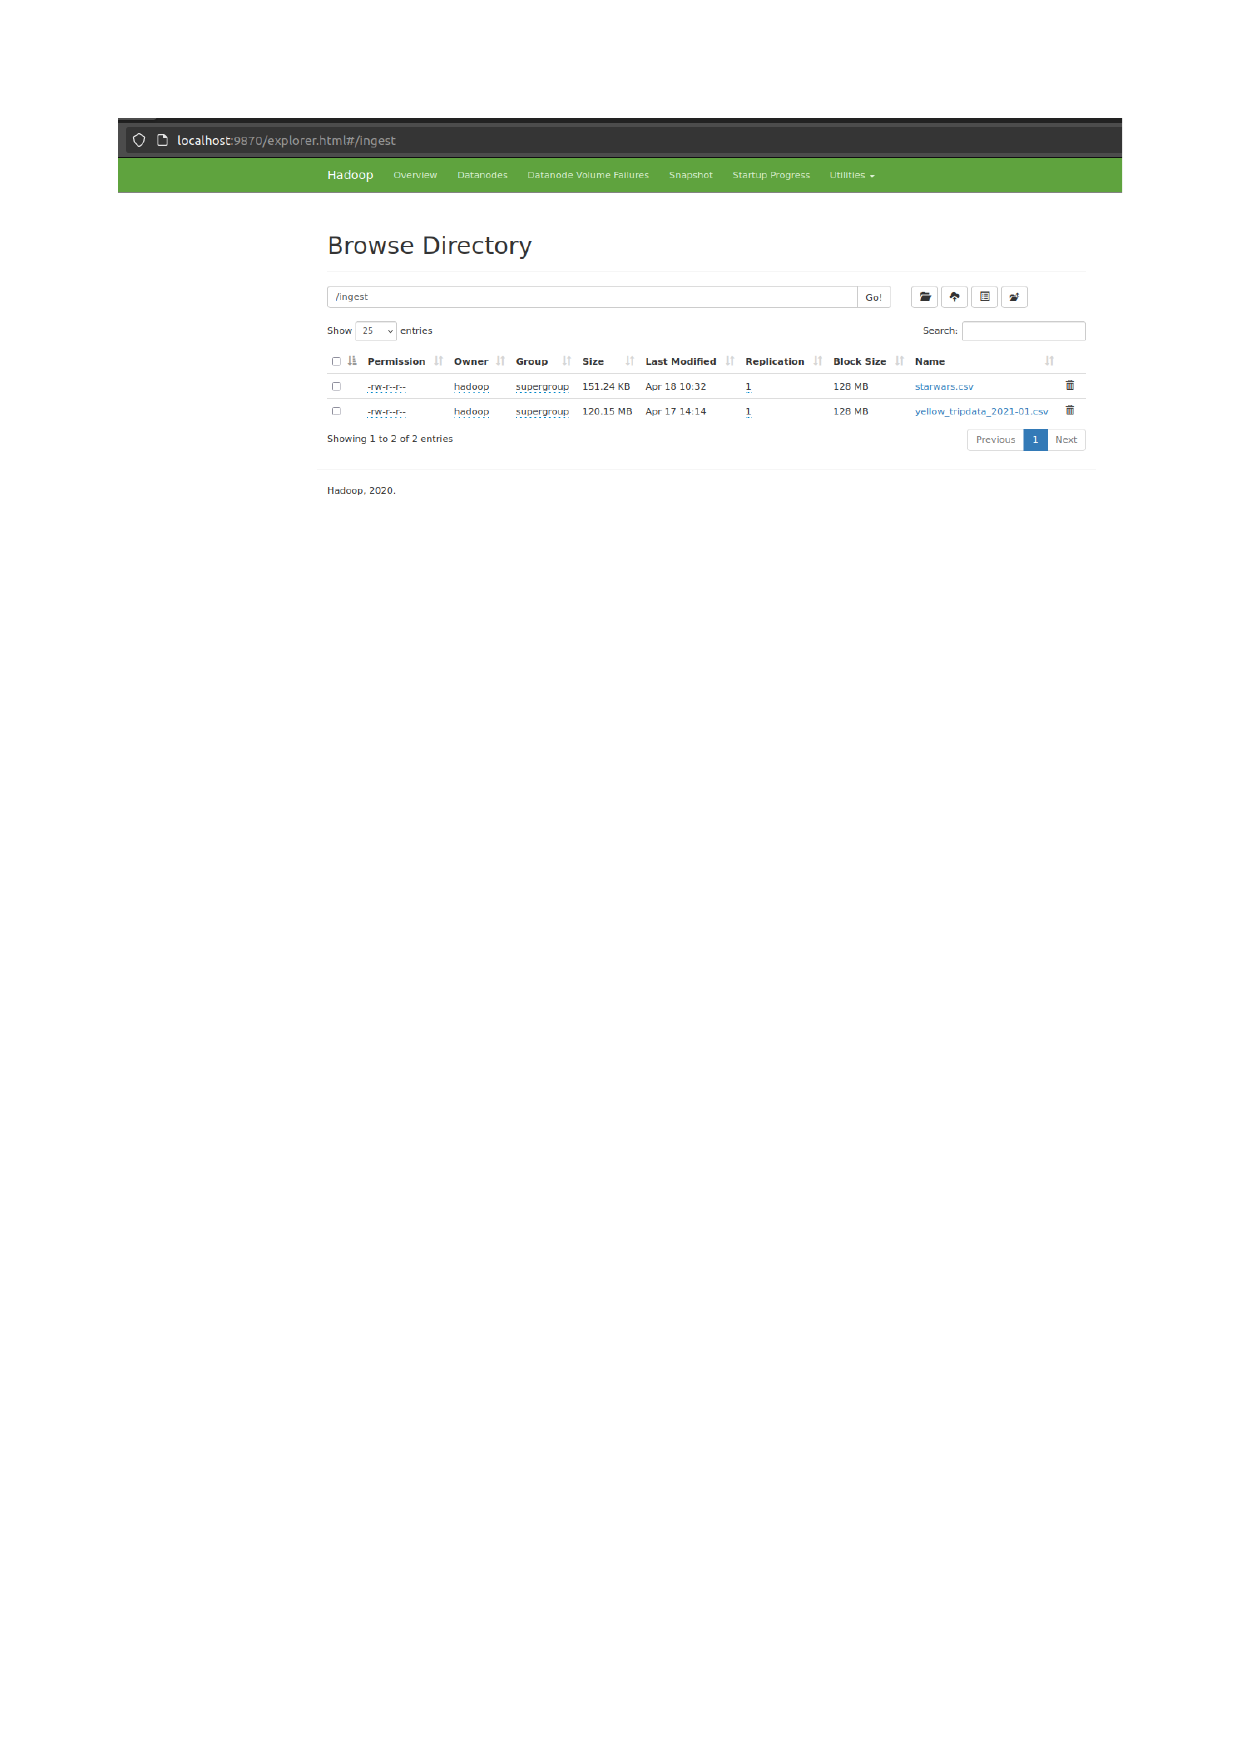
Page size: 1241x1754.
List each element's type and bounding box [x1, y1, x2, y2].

picture [118, 118, 1123, 509]
